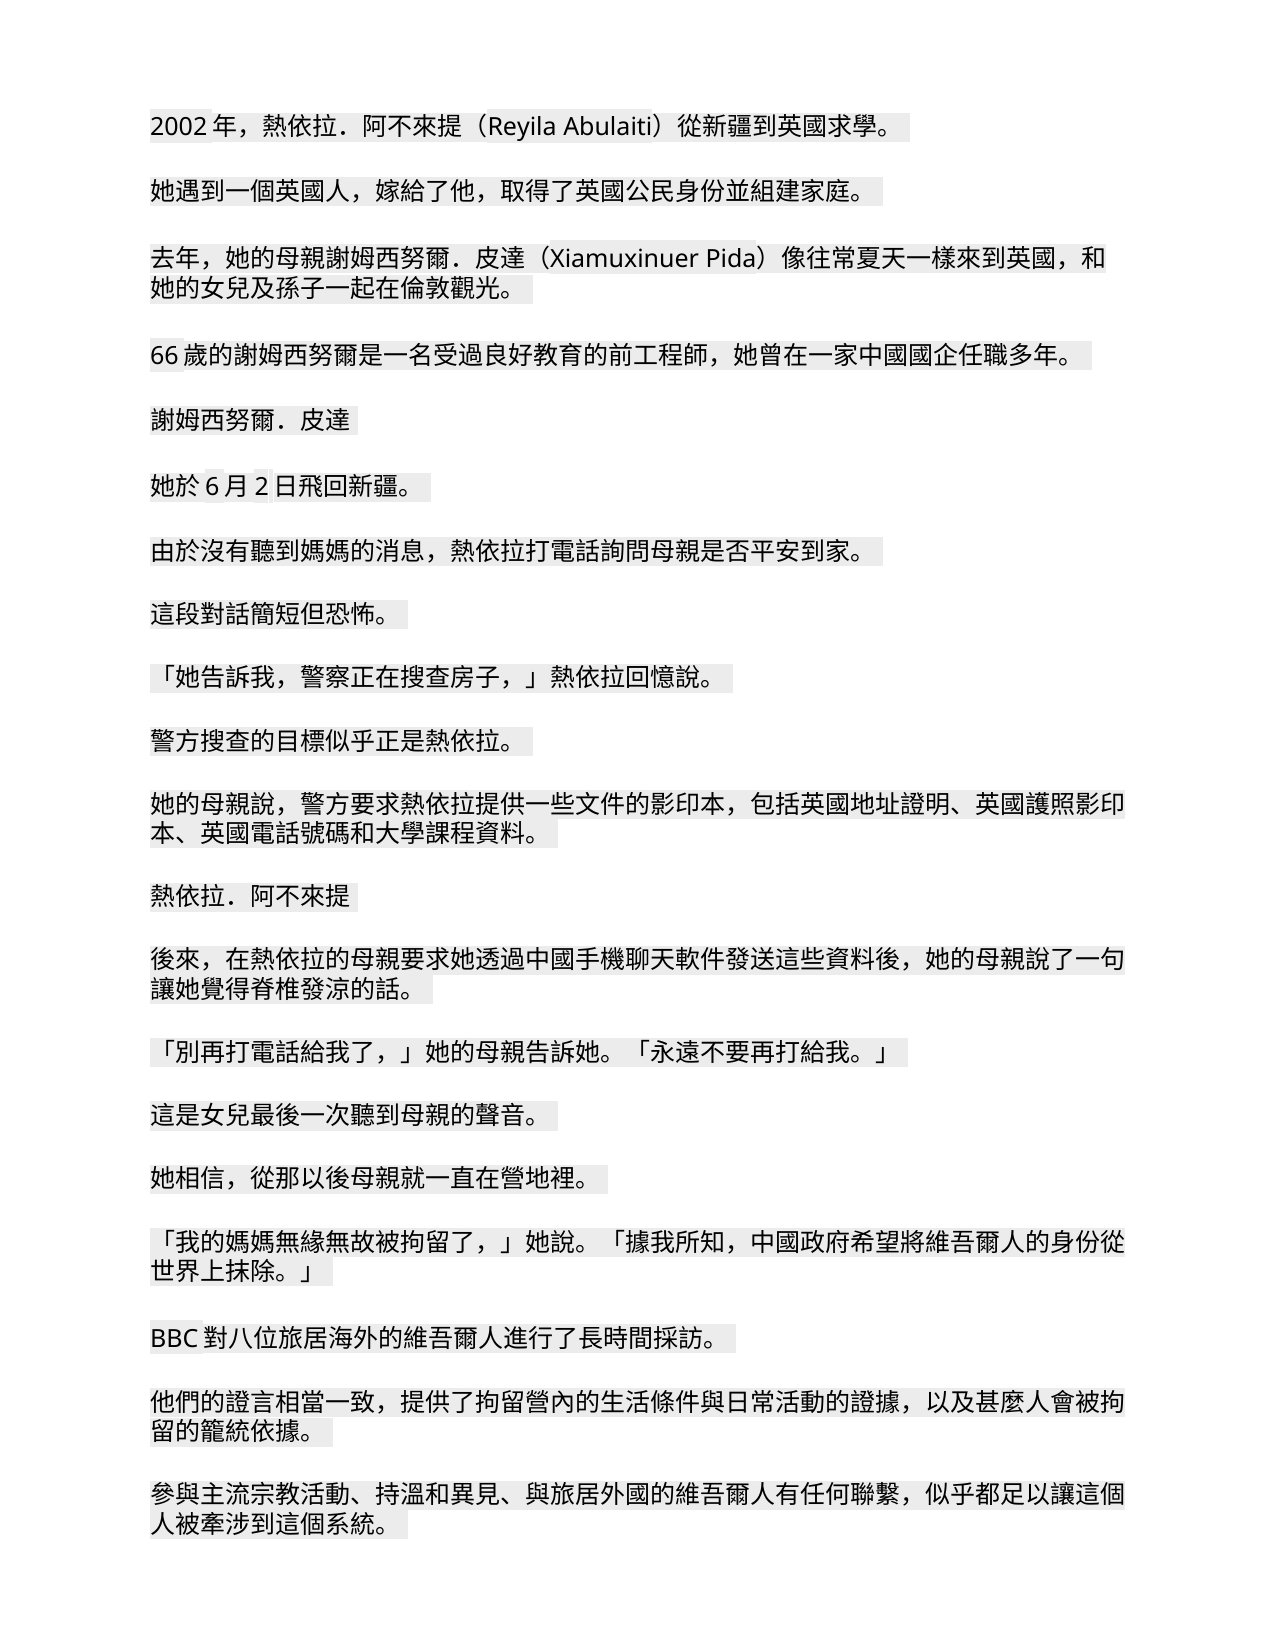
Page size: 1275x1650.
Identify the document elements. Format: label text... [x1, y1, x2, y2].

text 許多衛星照片，必看：https://goo.gl/AY1Pfj 你相信會有人"自願" 走入監獄接受動輒毆打的思想 "再教育"？ 陳真 2018. 10. 30. =============== 中國的秘密營地 消失的新疆維吾爾人都遭遇了什麼？ 沙磊（John Sudworth）報導 中國被指控未經審判便在西部新疆地區關押了數以十萬計穆斯林。 中國政府對該指控矢口否認，稱人們自願參加旨在打擊「恐怖主義和宗教極端主義」的特殊「職業學校」。 BBC的調查發現有關實情的重要新證據。 關在沙漠裡 2015年7月12日，一顆衛星在中國廣袤的西部沙漠和綠洲城鎮上空盤旋。 當天拍攝的照片顯示，這裡只是一片人跡罕至的灰白色荒漠。 這個調查開始的地方不同尋常，它涉及其中一個我們這個時代最緊迫的人權問題。 2018年4月22日，即在三年不到的時間裡，同一片沙漠上空拍攝的衛星照片顯示了一些新的東西。 一個面積巨大、保安嚴密的建築呈現在眼前。 它的外牆長約兩公里，四周矗立著16座瞭望塔。 去年首度有消息稱，中國在新疆設立穆斯林拘留營系統。 試圖尋找拘留營系統證據的研究人員在全球測繪軟件谷歌地球（Google Earth）上發現了這張衛星圖片。 它位處小鎮達坂城外圍，距離新疆首府烏魯木齊約一小時車程。 為了避免等待每位到訪記者密不透風的警方檢查，我們在清晨抵達烏魯木齊機場。 但當我們來到達坂城時，我們被至少五輛車跟隨。車上是穿著制服或便衣的警察，以及政府官員。 很顯然，我們未來幾天探訪十幾個疑似營地的計劃並不容易。 當我們沿著寬闊的道路行駛，我們知道後面的車隊會試圖截停我們。 在距目的地幾百米時，我們意外地看到一些東西。 衛星圖像上營地以東的廣闊沙地已不再荒無。 取而代之的是一個初具規模的大型擴建工程。 從路上看到的達坂城營地 這個吊車林立的小城在沙漠中拔地而起。一排排巨大的灰色建築鱗次櫛比，它們都有四層樓高。 我們用攝影機記錄了這些建築的規模。但我們試圖再靠近時，一輛警車採取了行動。 我們被截停下來，被要求關閉攝影機並離開。 但我們還發現一些重要的東西──當地有相當多的新舉動，外界一無所知。 在很多偏遠地區，谷歌地球的圖像可能要在數月或數年之後才會更新。 其他公開的衛星圖像庫，例如歐洲航天局的「哨兵」（Sentinel）數據庫，會提供更頻繁更新的圖像，但圖片的解析度較低。 正是在這裡，我們找到了尋求已久的東西。 谷歌地圖拍攝的2018年4月的達坂城 「哨兵」衛星在2018年10月拍攝的圖片顯示，該營地已擴建很多 2018年10月「哨兵」衛星拍攝的圖片顯示，該營地比我們預想的已擴建很多。 我們曾懷疑這只是一個較大的拘留營，但現在看來，規模更龐大。 它只是近幾年來，新疆各地建造的眾多類似大型監獄類建築的其中一個。 當我們試圖走訪營地前，我們在達坂城市中心被截停。 我們被形形色色的監視人員所包圍，不可能與任何人公開交談。監視人員會強硬地盤問只是和我們打招呼的人。 有成千上萬的人 （在「再教育」學校）。他們的思想有問題。 新疆居民 不過，我們通過隨機獲得的號碼，打電話給鎮上的人。 當局不顧一切阻止我們拍攝的有16座瞭望塔的大型營地，究竟是什麼？ 一名旅館老闆對我們說，「這是一所再教育學校」。 「是的，那是一所再教育學校。」另一名店主表示贊同。 「那裡現在有成千上萬的人，他們的思想有問題。」 這個龐大的設施當然不符合普通學校的定義。 在新疆，「上學」已經有另外一層含義。 「我深刻認識到自己的錯誤。」 中國官方電視台報道維吾爾「學校」的截圖 中國多次否認其未經審判關押穆斯林。 但對營地一直存在一個委婉的說法，那就是教育。 幾乎可以肯定，中國當局為了回應甚囂塵上的國際批評，正加大馬力展開全面宣傳攻勢。 官方電視台接連播出光鮮亮麗的報道。乾淨整潔的教室里坐滿了面露感激的學生。他們看上去學習很投入。 報道中沒有提及學生被選中參與「學習」的原因，也沒有說明課程的長短。 但其實有線索可循。 這些訪問聽起來更像是認罪。 一名男子在鏡頭前說，「我深刻認識到自己的錯誤」。他發誓要「回去以後」做一個好公民。 我們被告知，這些設施的主要目的是打擊極端主義，提供的課程包括法律基礎、工作技能和漢語培訓。 最後一個課程顯示，無論你稱其為學校還是營地，目標都是相同的。 這些設施是特別針對新疆的穆斯林少數族裔，他們很多人的母語並非漢語。 節目還透露了學校實行著裝規定，畫面中沒有一個女生穿戴頭巾。 中國官方電視台播放的「學校」生活畫面 新疆有超過1000萬維吾爾人。 他們的語言屬突厥語族，與中國主要民族漢族相比，他們與中亞人也類似。 經常有人指出，新疆南部城市喀什在地理位置上，距巴格達比距北京更近，有時文化上也是如此。 維吾爾人曾有反叛和對抗中國統治的歷史，他們與現今統治者之間的關係，就如同地理位置般疏遠。 在共產黨統治之前，新疆曾經歷短暫獨立，偶爾脫離中國的控制。自此，這裡的人們不斷通過抗議和暴力，來挑戰這種控制。 新疆的面積幾乎是德國面積的五倍，它蘊藏的石油、天然氣等礦產資源，帶來了大量的中國投資、快速的經濟增長和大批漢人定居者。 這些增長紅利被視為分配不均，維吾爾人的不滿情緒正在醞釀。 中國當局回應這些批評時指出，新疆居民的生活水平有所提升。 但在過去十幾年裡，數以百計的人在發生的連串騷亂、社區暴力事件、有預謀的襲擊及警方出警時喪生。 2013年10月，天安門廣場發生汽車襲擊事件，兩人死亡，現場被封鎖 2013年，北京天安門廣場發生針對行人的襲擊事件，導致兩人死亡，車上的三名維吾爾人喪生。事件成為一個標誌性的時刻。 雖然死亡人數相對較少，卻震動了中國的權力基礎。 2014年3月，31人在昆明被殺，當地警方事後巡邏 次年，在距離新疆2000多公里外的雲南昆明火車站，31人被維吾爾族襲擊者持刀殺害。 過去四年來，新疆已成為國家的安保目標，國家針對本國國民實行了一些最嚴格和全面的措施。 這些措施使用了大量技術，包括臉部識別鏡頭，用監控裝置閱讀手機內容，以及大規模收集生物特徵數據。 當局還制定了嚴厲的法律及懲罰措施，對伊斯蘭身份和習俗加以限制，包括禁止留長鬍子和戴頭巾，禁止兒童接受宗教教育，甚至禁止使用聽起來像伊斯蘭教的名字。 這些政策似乎標誌著官方思維的根本轉變。分離主義不再被視為少數個別人士的問題，而是普遍出自維吾爾文化和伊斯蘭教的問題。 與此同時，習近平主席加緊了對整個社會的管控，人們對家庭和信仰的忠誠必須在對共產黨忠誠這個唯一重要的前提下進行。 維吾爾人獨有的身份使他們成為被懷疑的目標。 可靠消息顯示，有數百名維吾爾人前往敘利亞，與多個武裝組織作戰，令這種印象被強化。 在新疆的數千個行人和車輛檢查站，維吾爾人需要停下來接受族裔身份識別，而漢族人常常被放行。 2017年3月，新疆喀什的一個警察檢查站 在新疆內外，維吾爾人面對嚴格的旅行管制。一項法令迫使居民把自己的護照上繳警方以便「安全保管」。 維吾爾族政府官員被禁止信奉伊斯蘭教，不能參加清真寺禮拜或齋月禁食。 一面中國國旗在喀什市一座關閉的清真寺上飄揚。 有鑒於此，中國對被視為不忠誠的諸多維吾爾人，引入老舊而直接的處理方法，或許便不足為奇了。 儘管政府否認，但有關拘留營最具說服力的證據卻來自當局自己的大量信息之中。 位於德國的學者鄭國恩（Adrian Zenz）在網上發現了多頁新疆當地政府的招標文件。這些文件邀請潛在的承包商和供應商參與建築項目投標。 這些文件透露了新疆數十個營地的修建和改造細節。 在很多情況下，競標者被要求參與修建多種安全設施，如瞭望塔、鐵絲網、監視系統和警衛室。 鄭國恩將這些信息與其他媒體消息來源進行了比對。他認為至少有幾十萬、甚至可能超過一百萬名維吾爾族和其他穆斯林少數族裔，可能接受了「再教育」。 當然，這些文件從未稱呼這些設施為拘留營，而是教育中心，或更準確地稱呼為「再教育中心」。 幾乎可以肯定，其中一處與我們走訪的大型建築有關。2017年7月，達坂城某個「教育改造學校」曾招標安裝供暖系統。 在委婉的說法和平凡的規格與數字背後，存在一個明白無誤的正迅速擴充的大規模拘留營網絡。 「他們想抹去維吾爾人的身份」 2002年，熱依拉．阿不來提（Reyila Abulaiti）從新疆到英國求學。 她遇到一個英國人，嫁給了他，取得了英國公民身份並組建家庭。 去年，她的母親謝姆西努爾．皮達（Xiamuxinuer Pida）像往常夏天一樣來到英國，和她的女兒及孫子一起在倫敦觀光。 66歲的謝姆西努爾是一名受過良好教育的前工程師，她曾在一家中國國企任職多年。 謝姆西努爾．皮達 她於6月2日飛回新疆。 由於沒有聽到媽媽的消息，熱依拉打電話詢問母親是否平安到家。 這段對話簡短但恐怖。 「她告訴我，警察正在搜查房子，」熱依拉回憶說。 警方搜查的目標似乎正是熱依拉。 她的母親說，警方要求熱依拉提供一些文件的影印本，包括英國地址證明、英國護照影印本、英國電話號碼和大學課程資料。 熱依拉．阿不來提 後來，在熱依拉的母親要求她透過中國手機聊天軟件發送這些資料後，她的母親說了一句讓她覺得脊椎發涼的話。 「別再打電話給我了，」她的母親告訴她。「永遠不要再打給我。」 這是女兒最後一次聽到母親的聲音。 她相信，從那以後母親就一直在營地裡。 「我的媽媽無緣無故被拘留了，」她說。「據我所知，中國政府希望將維吾爾人的身份從世界上抹除。」 BBC對八位旅居海外的維吾爾人進行了長時間採訪。 他們的證言相當一致，提供了拘留營內的生活條件與日常活動的證據，以及甚麼人會被拘留的籠統依據。 參與主流宗教活動、持溫和異見、與旅居外國的維吾爾人有任何聯繫，似乎都足以讓這個人被牽涉到這個系統。 阿布來提．吐爾遜．土赫提 每天早上，29歲的阿布來提．吐爾遜．土赫提（Ablet Tursun Tohti）都會在日出前一小時被叫醒，他和其他拘留者有一分鐘的時間趕到操場。 排好隊後，他們便要開始跑步。 「那兒有一個特別房間用來懲罰那些跑得不夠快的人，」阿布來提說。「在那裡有兩個人，一人用皮帶鞭打，另一人則用腳踢。」 從衛星圖片上可以清楚看到阿布來提所說的操場。這是一個位於新疆南部綠州城鎮和田的營地。 「我們唱的歌叫《沒有共產黨就沒有新中國》，」阿布來提說。 「他們教我們法律。如果背錯了，就會被打。」 2018年的衛星圖像顯示阿布來提被拘留、位於和田的營地 2015年末，他在那裡待了一個月。從某種程度上說，他是幸運的。 在拘留營早期，「再教育課程」的長度似乎比較短。 但過去兩年間，幾乎聽不到有任何被拘留人士獲釋的消息。 無一倖免 維吾爾流亡者 阿布來提．吐爾遜．土赫提 目前，中國已大規模收回維吾爾人的護照，阿布來提是最後一批能夠離開中國的維吾爾人之一。 他曾向土耳其尋求庇護。由於文化和語言的緊密聯繫，有相當數量的維吾爾人在土耳其滯留。 阿布來提告訴我，他74歲的父親和八個兄弟姐妹都在拘留營裡。「無一倖免，」他說。 41歲的阿卜杜薩拉木．木合買提（Abdusalam Muhemet）也住在土耳其。 2014年，他因在葬禮上背誦伊斯蘭經文而在新疆被警方拘留。 他說，警方最終決定不起訴他，但他仍未獲得自由。 阿卜杜薩拉木．木合買提 「他們告訴我，我需要接受教育，」他解釋道。 他發現自己所處的地方看起來不像一個學校。 衛星照片上，罕艾日克法律教育培訓中心的瞭望塔和雙層圍牆清晰可見。 從沙漠烈日下的陰影中，你還可以辨認出層層鐵絲網。 阿卜杜薩拉木形容，每日是鍛鍊、被欺凌和被洗腦。 阿卜杜薩拉木稱他被關押在位於和田的拘留營衛星圖像 25歲的阿里──這不是他的真名──他就像很多人一樣，太害怕以真名講話。 他表示， 2015年警方在他手機上發現一張女子照片，照片中的人戴著尼卡伯（niqab）面罩，阿里因此被關進了一處營地。 「有位老婆婆因為去麥加朝聖而進了那兒」他說。「另外一位老人，則是因為沒有按時交水費。」 阿里（化名）不希望被認出來 在一次強制訓練課中，一輛官員的汽車駛入營地，大門短暫打開。 「突然，一個小孩朝與我們一起訓練的母親跑過來。」 「她上前抱緊孩子哭起來。」 「然後一個警察抓住那女人的頭髮，並把小孩拖出了營地。」 官方電視台播出的片段環境乾淨，呈現了截然不同的畫面。 「我們宿舍的門在晚上是鎖著的，」阿布來提說。「裡面沒有廁所，他們只是給了我們一個盆。」 目前這些說法無法被獨立核實。 我們就相關虐待指控詢問了中國政府，但並未收到回覆。 對於新疆以外的維吾爾人來說，消息幾乎完全消失。 恐懼帶來沉默。 一些人被踢出家庭聊天群、或被告知永遠不要打電話，這些事情司空見慣。 信仰和家庭是維吾爾文化中的兩個核心內容，但它們正被系統地破壞。 由於有些家庭是整個家族都被拘留，有消息說許多兒童被安置在公立孤兒院。 2016年，比爾基茲．哈比蔔拉（Bilkiz Hibibullah）帶著5名子女抵達土耳其。 比爾基茲．哈比蔔拉 但她最年幼的女兒薩基納．艾山（Sekine Hasan），現在已經3歲半了，和她的丈夫留在新疆。 由於薩基納未拿到護照，本來他們計劃待她拿到護照後，一家人在伊斯坦布爾團聚。 她再未能拿到護照。 比爾基茲已經兩年多沒有見到女兒薩基納了。 比爾基茲相信，她的丈夫去年3月20日起被拘留。 此後，她與她的其他家人也失去聯繫，現在也不知道女兒身在何處。 「半夜裡，我的其他孩子都睡了，我常常哭泣，」她說。 「你不知道自己的孩子在哪兒，也不知道她是生是死，世上沒有比這更痛苦的事情。」 「如果她現在能聽到我的話，我只想說聲對不起。」 俯視之下 GMV強化後的新疆和田衛星照片 僅使用公共開源的衛星數據，也可以一窺新疆深藏的秘密。 GMV是一家跨國航空航天公司，它有為歐洲太空總署（European Space Agency）和歐盟委員會（European Commission）等機構，從太空監測基礎設施的經驗。 該公司分析師研究了一份包含新疆各地101處設施的名單，名單來自再教育營系統的多份媒體報道和學術研究。 他們為新建營地的增長及現有營地擴建，逐一進行紀錄。 他們識別並比對瞭望塔、安全護欄等共有特徵，這些都是監視和控制民眾活動所需要的東西。 他們為每處設施成為拘留營地的可能性進行分類評級，並把44處地方歸類為「高」和「非常高」的級別。 隨後，他們繪製了衛星首次偵測到的設施照片，設施共有44處。 圖片顯示，阿卜杜薩拉木被關押的營地，部分地方正進行擴建工作。 位於罕艾日克的營地 GMV無法說明這些地點的用途。但顯而易見的是，中國在過去幾年內，以令人驚訝和越來越快的速度修建了許多新的安全設施。 很有可能，這都是低估了實情。 他們還得出了一個驚人的結論──這些設施有越修越大的趨勢。 與2017年相比，今年的新建項目數量有所回落。 但以興建設施的整體表面積而言，今年比去年有所增加。 GMV單是計算這44個選址，新疆安全設施表面積比2003年已增加了約440公頃。 這個數字是以設施外牆以內的整個營地面積計算，不單是計算建築物的大小。 但440公頃土地代表了許多額外的空間。 作為參考，在美國洛杉磯，包括雙子塔監獄和男子中央監獄在內的一個佔地14公頃的地方，就總共容納近7000名囚犯。 洛杉磯雙子塔監獄 我們把GMV一些數據──達坂城一所設施內的建築大小增長──展示給位於澳大利亞、具備多年設計監獄經驗的蓋默．貝利建築事務所（Guymer Bailey Architects）看。 他們根據衛星圖像估算，該設施最保守估計可以容納約1.1萬人。 即使是最保守的估計，這處設施也堪比世界上其中一些最大型的監獄。 紐約賴克斯島（Riker's Island）擁有美國最大的監獄，可以容納1萬名囚犯。 伊斯坦布爾城外的斯里烏里監獄（Silivri Prison）通常被認為是歐洲最大的監獄，它的設計容量是1.1萬人。 蓋默‧貝利建築事務所對衛星圖片上不同建築的潛在功能進行分析，並提供給我們。 蓋默．貝利建築事務所對達坂城營地進行分析 他們對達坂城營地可容納人數的保守估計，是假定人們被關在單人間內。 如果將單人間換成集體宿舍，達坂城營地的總容量會大幅增加，最高可達到約13萬人。 該設計似乎旨在盡可能多地把人們容納到一個很小的區域。 拉斐爾．斯佩里 我們還向拉斐爾．斯佩里（Raphael Sperry）展示了這些照片。斯佩里是一名建築師，也是總部位於美國的「建築師/設計師/規劃師社會責任」（Architects/Designers/Planners for Social Responsibility）組織主席。 「這真的是一處巨大而荒蕪的拘留設施，」他告訴我 。 「該設計似乎旨在以最低的造價，盡可能多地把人們容納到一個很小的區域。」 「我認為1.1萬的數字可能被嚴重低估……從現有信息中，我們無從知道它的內部間隔如何，哪部分用於拘留，或是作為他用。但即使這樣，你估計舍區能容納13萬人的說法，很遺憾地講，似乎是有可能的。」 由於無法實地走訪該地點，所以也無法獨立就分析進行驗證。 我們向新疆有關部門諮詢達坂城設施的用途，但未得到任何回應。 攔截 喀什一戶家庭大門緊閉 新疆的拘留營並非完全相同。 一些設施並非從零開始建造，而是由學校、工廠等原本作其他用途的結構改建而來。 它們通常較小，且位於城鎮中心附近。 我們試圖走訪位於新疆北部伊寧的幾個類似營地。 我們看到當地政府的一份採購文件。當地政府希望建立五個「職業技能教育培訓中心」，目的為了「維穩」。 我們停在城鎮中心的一個大型建築群外，這裡曾是伊寧第三中學。 場地被一排很高的藍色鋼製柵欄包圍，前門有嚴密的安保措施。 操場旁是一處新建的瞭望塔，另一座塔旁邊原本是一個足球場。 這個足球場現在被六個長型鋼製屋頂建築完全覆蓋。 伊寧第三中學據信已成為一個拘留中心 探親的人們在外面的安檢處排隊。 同樣地，在市內無論我們走到哪兒，都會有兩三輛車跟著我們。 當我們試圖拍攝一處被灰色柵欄包圍的營地時，我們遭到攔截。 官員用手擋住我們的鏡頭，告訴我們，今天那裡正舉行重要的軍事訓練，指示我們離開。 在這處曾經的學校外，我們看到一個家庭，一名母親和兩個孩子默默站在柵欄旁。 一名監控人員試圖阻止他們說話，但另一人似乎否決了他的決定。 「讓他們說吧，」她說。 我問他們在看望誰。 靜默了一陣子，那小男孩回答說，「我爸爸」。 我們的鏡頭再一次被官員的手擋住。 喀什曾經的維吾爾文化中心，一度熱鬧非凡。但如今，狹窄的街道出奇的安靜，很多地方大門緊閉。 在其中的一扇大門上，我們看到一則告示，指示人們如何回答家人去了哪裡的問題。 「講清楚政府是立足幫助挽求（救）的出發點進行集中關愛。」 「講清楚被關愛的人如果不及時採取措施很有可能危害社會，連累家庭。」 喀什主要的清真寺更像是一座博物館。 我們想知道下一次禮拜是什麼時候，但似乎沒有人能回答我們。 「我只是來這裡接待遊客，」一位工作人員告訴我們，「我不知道什麼祈禱時間。」 在廣場上，幾位沒有鬍子的老人坐在那裡聊天。 我問他們，其他人在哪裡。 其中一人做了一個手靠近嘴巴的手勢，暗示他與記者說話會有很大風險。 有人竊竊私語道：「沒人會來了。」 不遠處，一名戴鋼盔的警察正清理清真寺的階梯。 一片寂靜中，拖把的摩擦聲和水桶晃動的聲音在廣場上回蕩。 中國遊客在一旁拍照。 我們離開喀什，沿著高速，朝著散落維吾爾村莊和農場的西南方向駛去，那邊也有很多疑似營地。 我們像往常一樣被跟蹤，但不久後，我們遇到了意想不到的障礙。 我們前方的高速公路似乎剛被關閉。 負責設置路障的警察告訴我們，路面在烈日下已經融化。 「繼續行駛不安全，」他們說。 我們注意到，其他車輛被引導至一個購物中心的停車場。我們聽到無線電中的指示，說把他們攔在那兒「一陣子」。 我們被告知可能要等待4到5個小時，被建議掉頭離開。 我們尋找其他的替代路線，但似乎又有路障出現，理由有所不同。 其中一條路因「軍事訓練」而關閉。 我們在連續四次、在四條不同的道路中被迫掉頭後，我們認輸了。 就在幾公里之外，便是一個據說能容納大約一萬人的大型營地。 控制系統 在新疆，維吾爾人可以擔任政府要職。 跟蹤和攔截我們的很多政府官員和警察都是維吾爾人。 就算他們感到有所衝突，也自然不會說出來。 但是，儘管有人把個人識別和管控系統與種族隔離相提並論，顯然這並不完全準確。 很多維吾爾人確實與該系統有利害關係。 實際上，中國自己的極權主義過去可以提供一個更好的類比。 在文化大革命中，整個社會被告知「不破不立」。 雪克來提．紮克爾（Shohrat Zakir）是維吾爾人，他理論上是新疆當局的第二號領導人。他說，這場戰鬥幾乎已經獲勝。 雪克來提．紮克爾是新疆自治區主席，也是維吾爾人 不久前，他對官方媒體說，「已連續21個月未發生暴力恐怖案件，包括危安案件、公共安全事件在內的刑事案件、治安案件大幅下降。」 「現在新疆不僅很美麗，而且很安全、很穩定。」 但是，當被拘留者獲釋後，會發生什麼呢? 與我們交談的曾遭拘留人士，無一不流露出憤怒。 國際社會還未聽到曾在達坂城設施待過的人的聲音，這些險惡的秘密設施，比例相當巨大。 我們的報道進一步提供證據，中國大規模「再教育」項目，不論有任何其他叫法，都是一種扣留，並在未經審判與起訴的情況下，將數以千計的穆斯林關起來，他們事實上無法接觸到任何司法程序。 中國已經宣稱該項目取得成功。 但這類項目的最終結果會走向何處，歷史上已有很多令人不安的先例。 製作 記者 沙磊（John Sudworth） 製片人 龍凱希（Kathy Long） 照片 蓋蒂圖片社（Getty Images） 路透社（Reuters） 蓋默·貝利建築事務所（Guymer Bailey Architects） GMV 谷歌地球（Google Earth） 歐盟委員會（European Commission） / European Space Agency（歐洲太空總署） 製圖 佐伊·巴多羅買（Zoe Bartholomew） 網頁製作人 本·米爾恩（Ben Milne） 編輯 菲洛·羅勒（Finlo Rohrer） 2018年10月24日 [150, 75, 1125, 1573]
